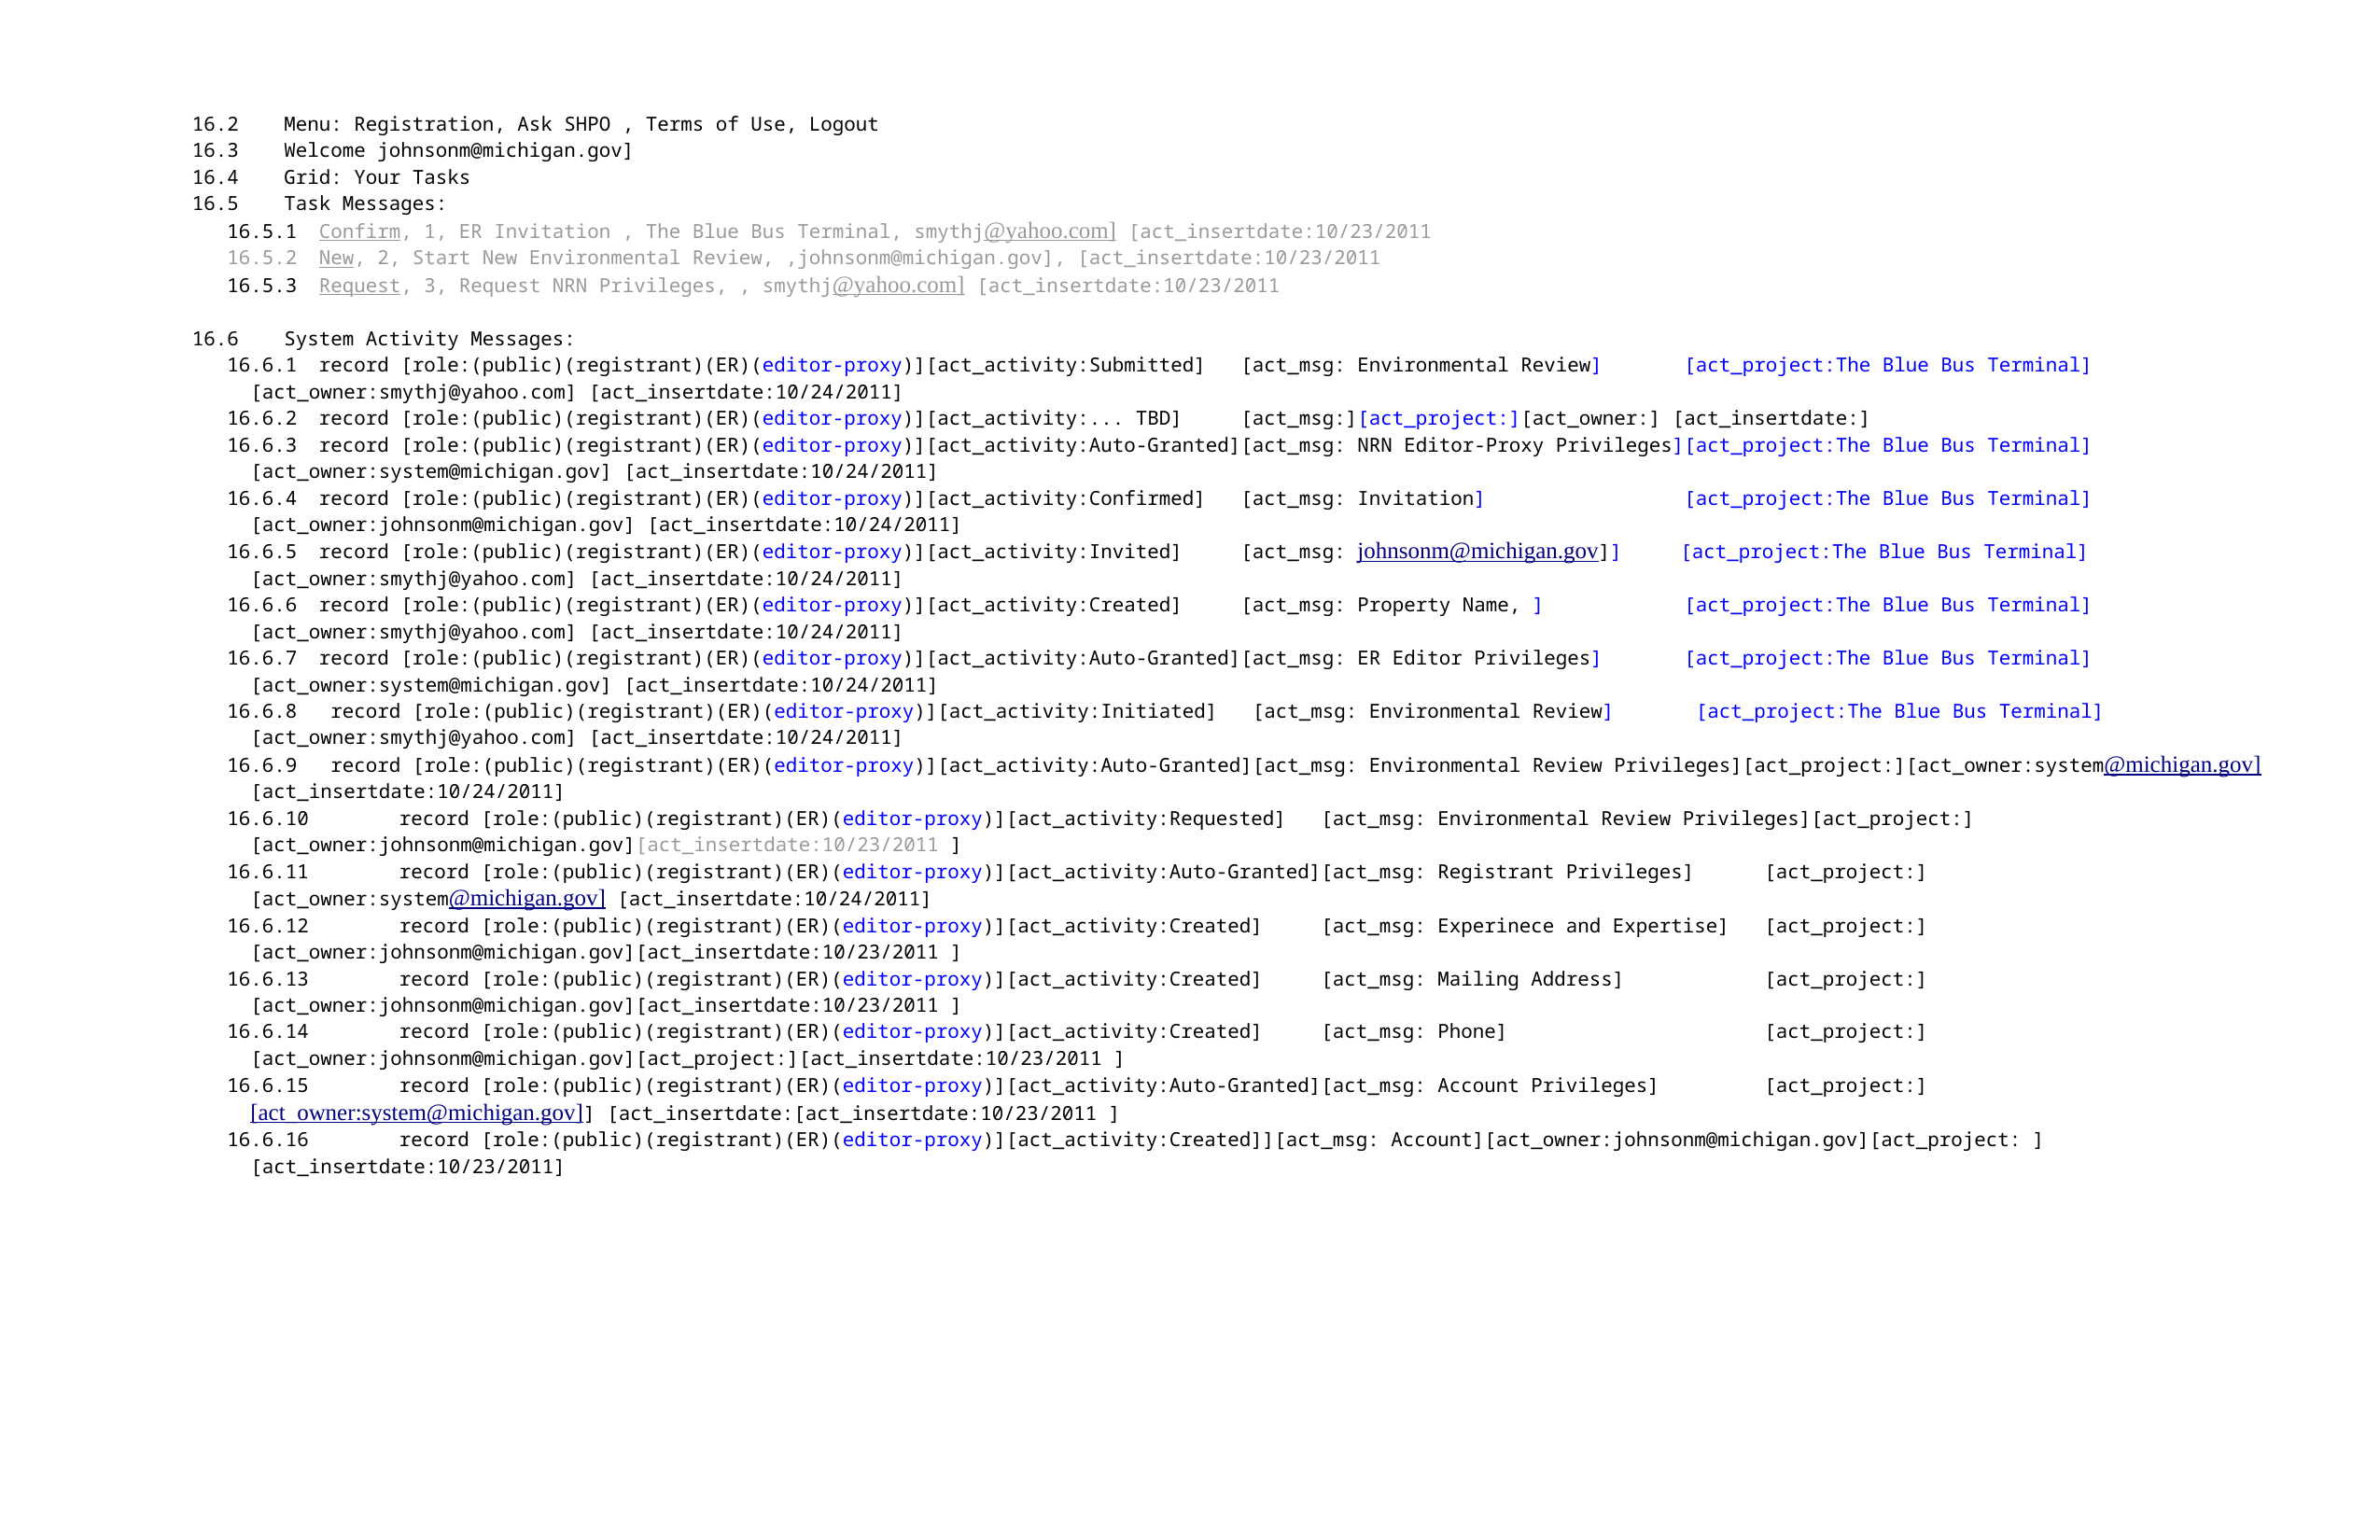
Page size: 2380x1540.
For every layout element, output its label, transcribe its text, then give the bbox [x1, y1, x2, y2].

list record [role:(public)(registrant)(ER)(editor-proxy)][act_activity:Created] [act_msg: Property Name, ] [act_project:The Blue Bus Terminal][act_owner:smythj@yahoo.com] [act_insertdate:10/24/2011] [216, 591, 2270, 644]
list record [role:(public)(registrant)(ER)(editor-proxy)][act_activity:Auto-Granted][act_msg: Environmental Review Privileges][act_project:][act_owner:system@michigan.gov][act_insertdate:10/24/2011] [216, 750, 2270, 805]
list record [role:(public)(registrant)(ER)(editor-proxy)][act_activity:... TBD] [act_msg:][act_project:][act_owner:] [act_insertdate:] [216, 404, 2270, 431]
list record [role:(public)(registrant)(ER)(editor-proxy)][act_activity:Created]][act_msg: Account][act_owner:johnsonm@michigan.gov][act_project: ][act_insertdate:10/23/2011] [216, 1126, 2270, 1179]
list Task Messages: [180, 189, 2270, 217]
list Menu: Registration, Ask SHPO , Terms of Use, Logout [180, 110, 2270, 137]
list New, 2, Start New Environmental Review, ,johnsonm@michigan.gov], [act_insertdate:10/23/2011 [216, 244, 2270, 271]
list Grid: Your Tasks [180, 163, 2270, 189]
list record [role:(public)(registrant)(ER)(editor-proxy)][act_activity:Auto-Granted][act_msg: ER Editor Privileges] [act_project:The Blue Bus Terminal] [act_owner:system@michigan.gov] [act_insertdate:10/24/2011] [216, 644, 2270, 697]
list record [role:(public)(registrant)(ER)(editor-proxy)][act_activity:Requested] [act_msg: Environmental Review Privileges][act_project:][act_owner:johnsonm@michigan.gov][act_insertdate:10/23/2011 ] [216, 805, 2270, 858]
list record [role:(public)(registrant)(ER)(editor-proxy)][act_activity:Created] [act_msg: Experinece and Expertise] [act_project:][act_owner:johnsonm@michigan.gov][act_insertdate:10/23/2011 ] [216, 912, 2270, 965]
list record [role:(public)(registrant)(ER)(editor-proxy)][act_activity:Created] [act_msg: Mailing Address] [act_project:][act_owner:johnsonm@michigan.gov][act_insertdate:10/23/2011 ] [216, 965, 2270, 1018]
list System Activity Messages: [180, 325, 2270, 351]
list record [role:(public)(registrant)(ER)(editor-proxy)][act_activity:Created] [act_msg: Phone] [act_project:][act_owner:johnsonm@michigan.gov][act_project:][act_insertdate:10/23/2011 ] [216, 1018, 2270, 1071]
list Request, 3, Request NRN Privileges, , smythj@yahoo.com] [act_insertdate:10/23/2011 [216, 271, 2270, 298]
list record [role:(public)(registrant)(ER)(editor-proxy)][act_activity:Invited] [act_msg: johnsonm@michigan.gov]] [act_project:The Blue Bus Terminal][act_owner:smythj@yahoo.com] [act_insertdate:10/24/2011] [216, 538, 2270, 591]
list record [role:(public)(registrant)(ER)(editor-proxy)][act_activity:Auto-Granted][act_msg: NRN Editor-Proxy Privileges][act_project:The Blue Bus Terminal][act_owner:system@michigan.gov] [act_insertdate:10/24/2011] [216, 431, 2270, 484]
list record [role:(public)(registrant)(ER)(editor-proxy)][act_activity:Auto-Granted][act_msg: Registrant Privileges] [act_project:][act_owner:system@michigan.gov] [act_insertdate:10/24/2011] [216, 858, 2270, 912]
list record [role:(public)(registrant)(ER)(editor-proxy)][act_activity:Confirmed] [act_msg: Invitation] [act_project:The Blue Bus Terminal] [act_owner:johnsonm@michigan.gov] [act_insertdate:10/24/2011] [216, 484, 2270, 538]
list record [role:(public)(registrant)(ER)(editor-proxy)][act_activity:Auto-Granted][act_msg: Account Privileges] [act_project:][act_owner:system@michigan.gov]] [act_insertdate:[act_insertdate:10/23/2011 ] [216, 1071, 2270, 1126]
list Confirm, 1, ER Invitation , The Blue Bus Terminal, smythj@yahoo.com] [act_insertdate:10/23/2011 [216, 217, 2270, 244]
list Welcome johnsonm@michigan.gov] [180, 137, 2270, 163]
list record [role:(public)(registrant)(ER)(editor-proxy)][act_activity:Initiated] [act_msg: Environmental Review] [act_project:The Blue Bus Terminal][act_owner:smythj@yahoo.com] [act_insertdate:10/24/2011] [216, 697, 2270, 750]
list record [role:(public)(registrant)(ER)(editor-proxy)][act_activity:Submitted] [act_msg: Environmental Review] [act_project:The Blue Bus Terminal][act_owner:smythj@yahoo.com] [act_insertdate:10/24/2011] [216, 351, 2270, 404]
